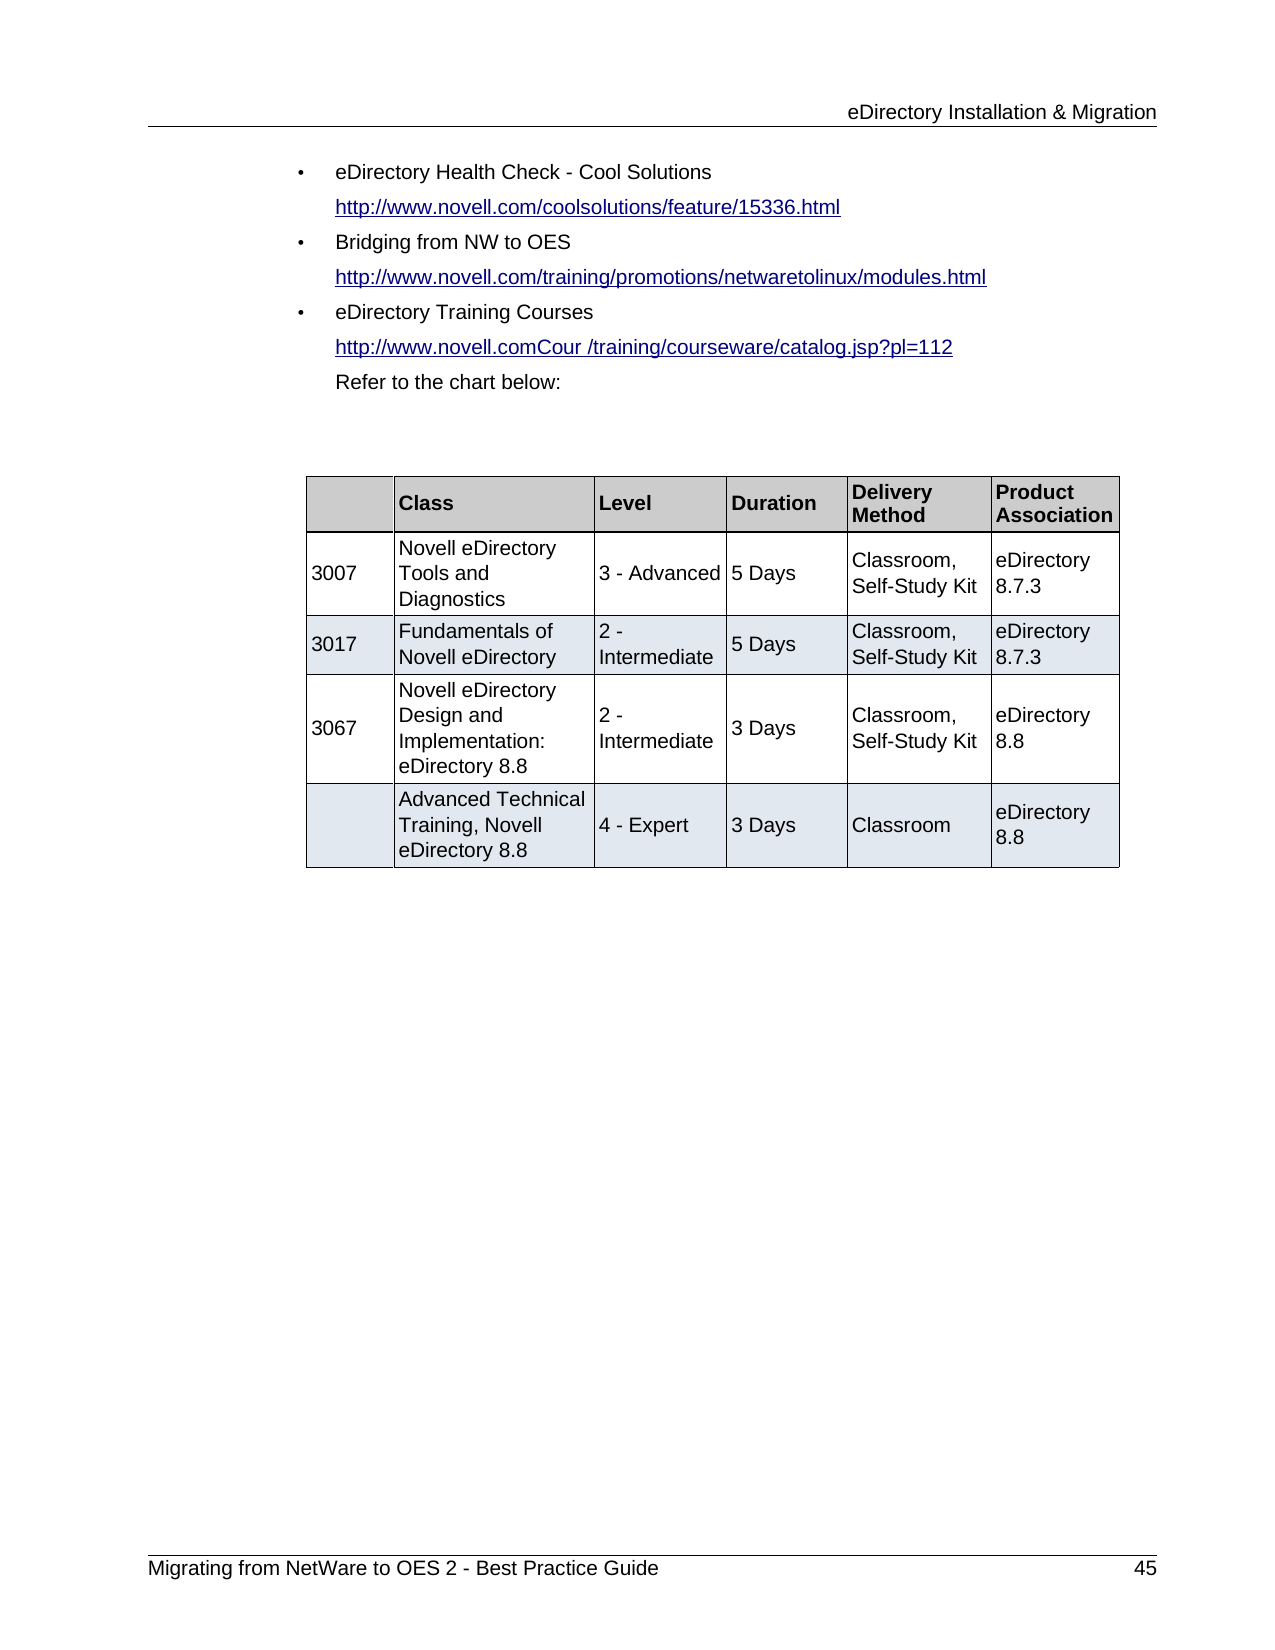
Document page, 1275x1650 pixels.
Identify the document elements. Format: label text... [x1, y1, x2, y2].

text Refer to the chart below: [335, 371, 1157, 394]
text http://www.novell.com/training/promotions/netwaretolinux/modules.html [335, 266, 1157, 289]
table_header [307, 477, 393, 531]
table_cell 3067 [307, 675, 393, 783]
table_cell 5 Days [727, 616, 847, 674]
list Bridging from NW to OES [298, 231, 1157, 254]
table_cell [307, 784, 393, 867]
text http://www.novell.comCour /training/courseware/catalog.jsp?pl=112 [335, 336, 1157, 359]
table_cell 3007 [307, 533, 393, 615]
table_header Delivery Method [848, 477, 991, 531]
table_cell eDirectory 8.7.3 [992, 616, 1119, 674]
table_cell 3 Days [727, 784, 847, 867]
table_cell 3 - Advanced [595, 533, 726, 615]
table_header Product Association [992, 477, 1119, 531]
text http://www.novell.com/coolsolutions/feature/15336.html [335, 196, 1157, 219]
table_cell Advanced Technical Training, Novell eDirectory 8.8 [395, 784, 594, 867]
table_cell 3 Days [727, 675, 847, 783]
table_cell 5 Days [727, 533, 847, 615]
table_cell Classroom, Self-Study Kit [848, 675, 991, 783]
list eDirectory Training Courses [298, 301, 1157, 324]
table_cell Classroom, Self-Study Kit [848, 616, 991, 674]
table_cell eDirectory 8.8 [992, 675, 1119, 783]
table_cell Classroom [848, 784, 991, 867]
table_cell 4 - Expert [595, 784, 726, 867]
table_cell Novell eDirectory Design and Implementation: eDirectory 8.8 [395, 675, 594, 783]
table_cell eDirectory 8.7.3 [992, 533, 1119, 615]
table_cell Novell eDirectory Tools and Diagnostics [395, 533, 594, 615]
table_header Class [395, 477, 594, 531]
table_cell 2 - Intermediate [595, 675, 726, 783]
table_header Duration [727, 477, 847, 531]
table_cell eDirectory 8.8 [992, 784, 1119, 867]
table_cell Classroom, Self-Study Kit [848, 533, 991, 615]
table_header Level [595, 477, 726, 531]
list eDirectory Health Check - Cool Solutions [298, 161, 1157, 184]
table_cell Fundamentals of Novell eDirectory [395, 616, 594, 674]
table_cell 2 - Intermediate [595, 616, 726, 674]
table_cell 3017 [307, 616, 393, 674]
